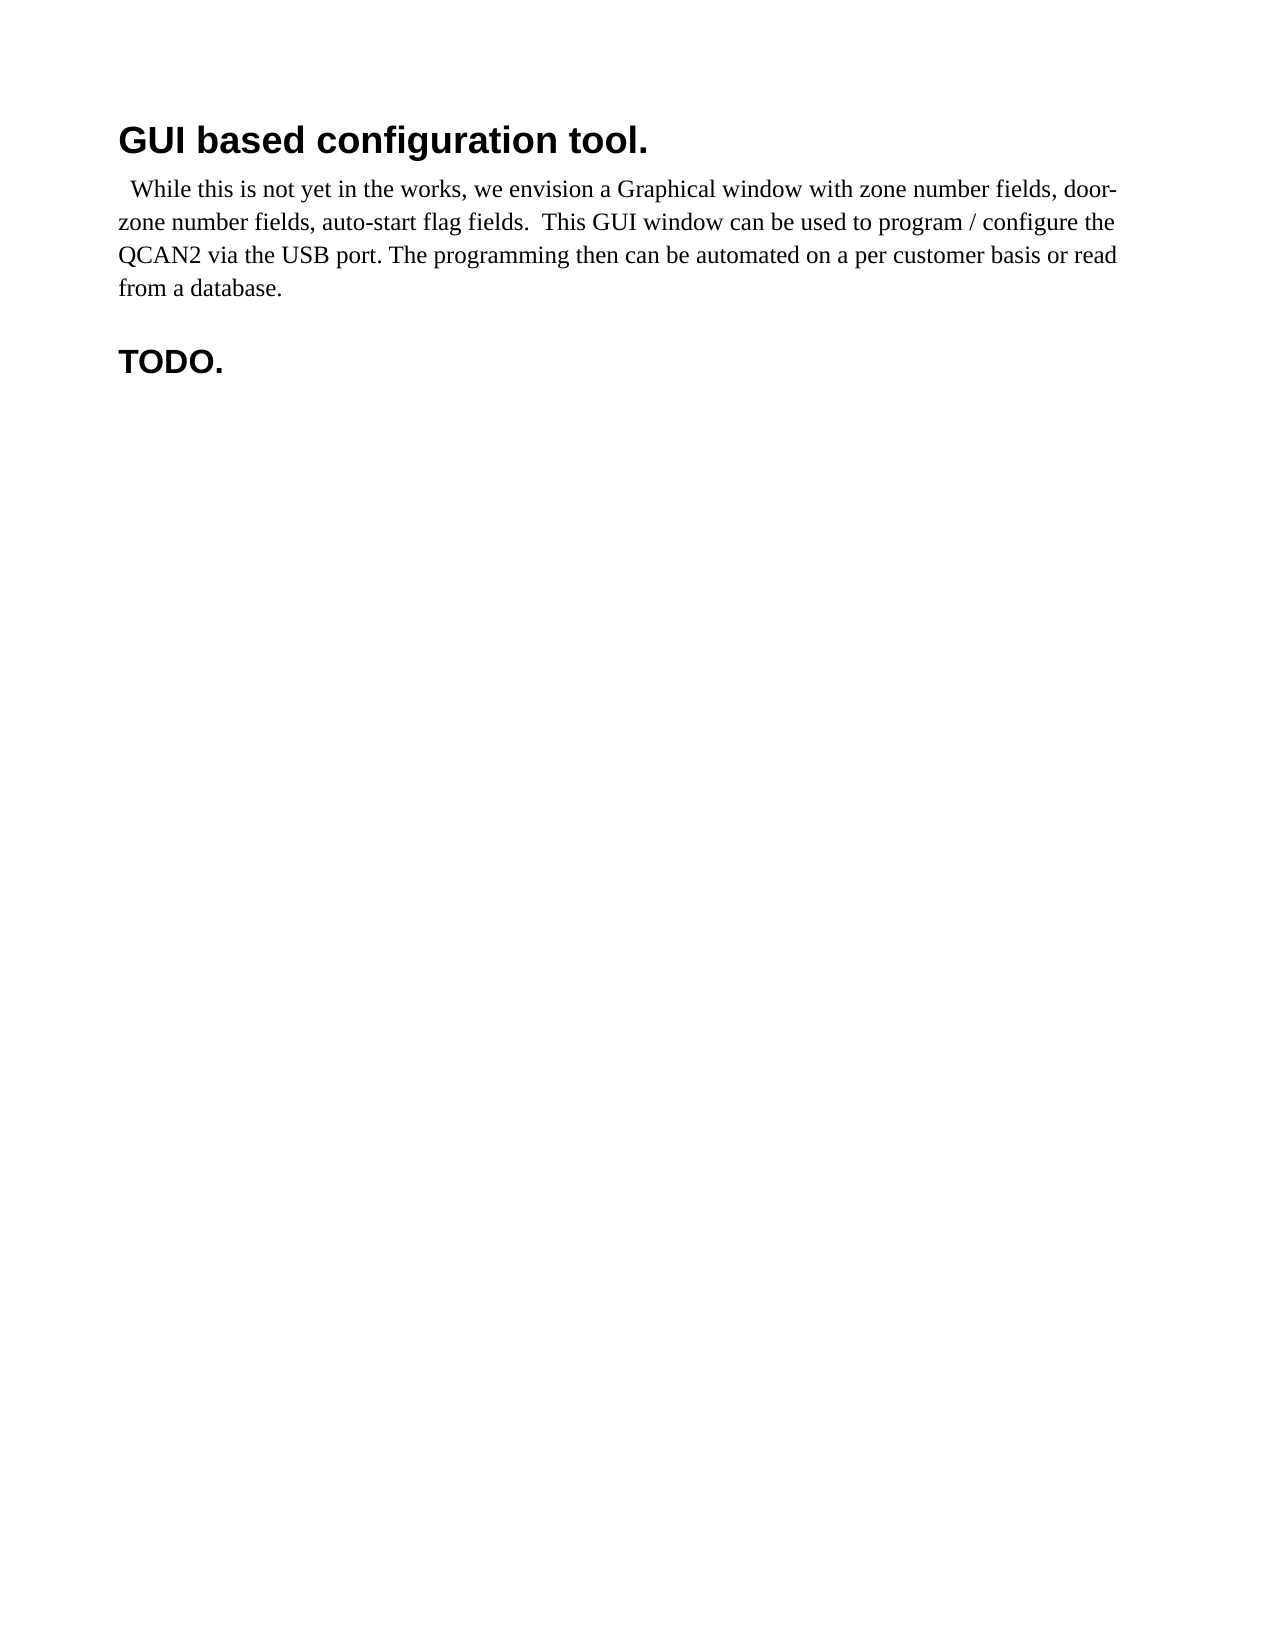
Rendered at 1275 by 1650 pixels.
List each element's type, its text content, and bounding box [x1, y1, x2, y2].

subtitle GUI based configuration tool. [118, 118, 1157, 162]
subtitle TODO. [118, 342, 1157, 380]
text While this is not yet in the works, we envision a Graphical window with zone number fields, door-zone number fields, auto-start flag fields. This GUI window can be used to program / configure the QCAN2 via the USB port. The programming then can be automated on a per customer basis or read from a database. [118, 174, 1157, 302]
